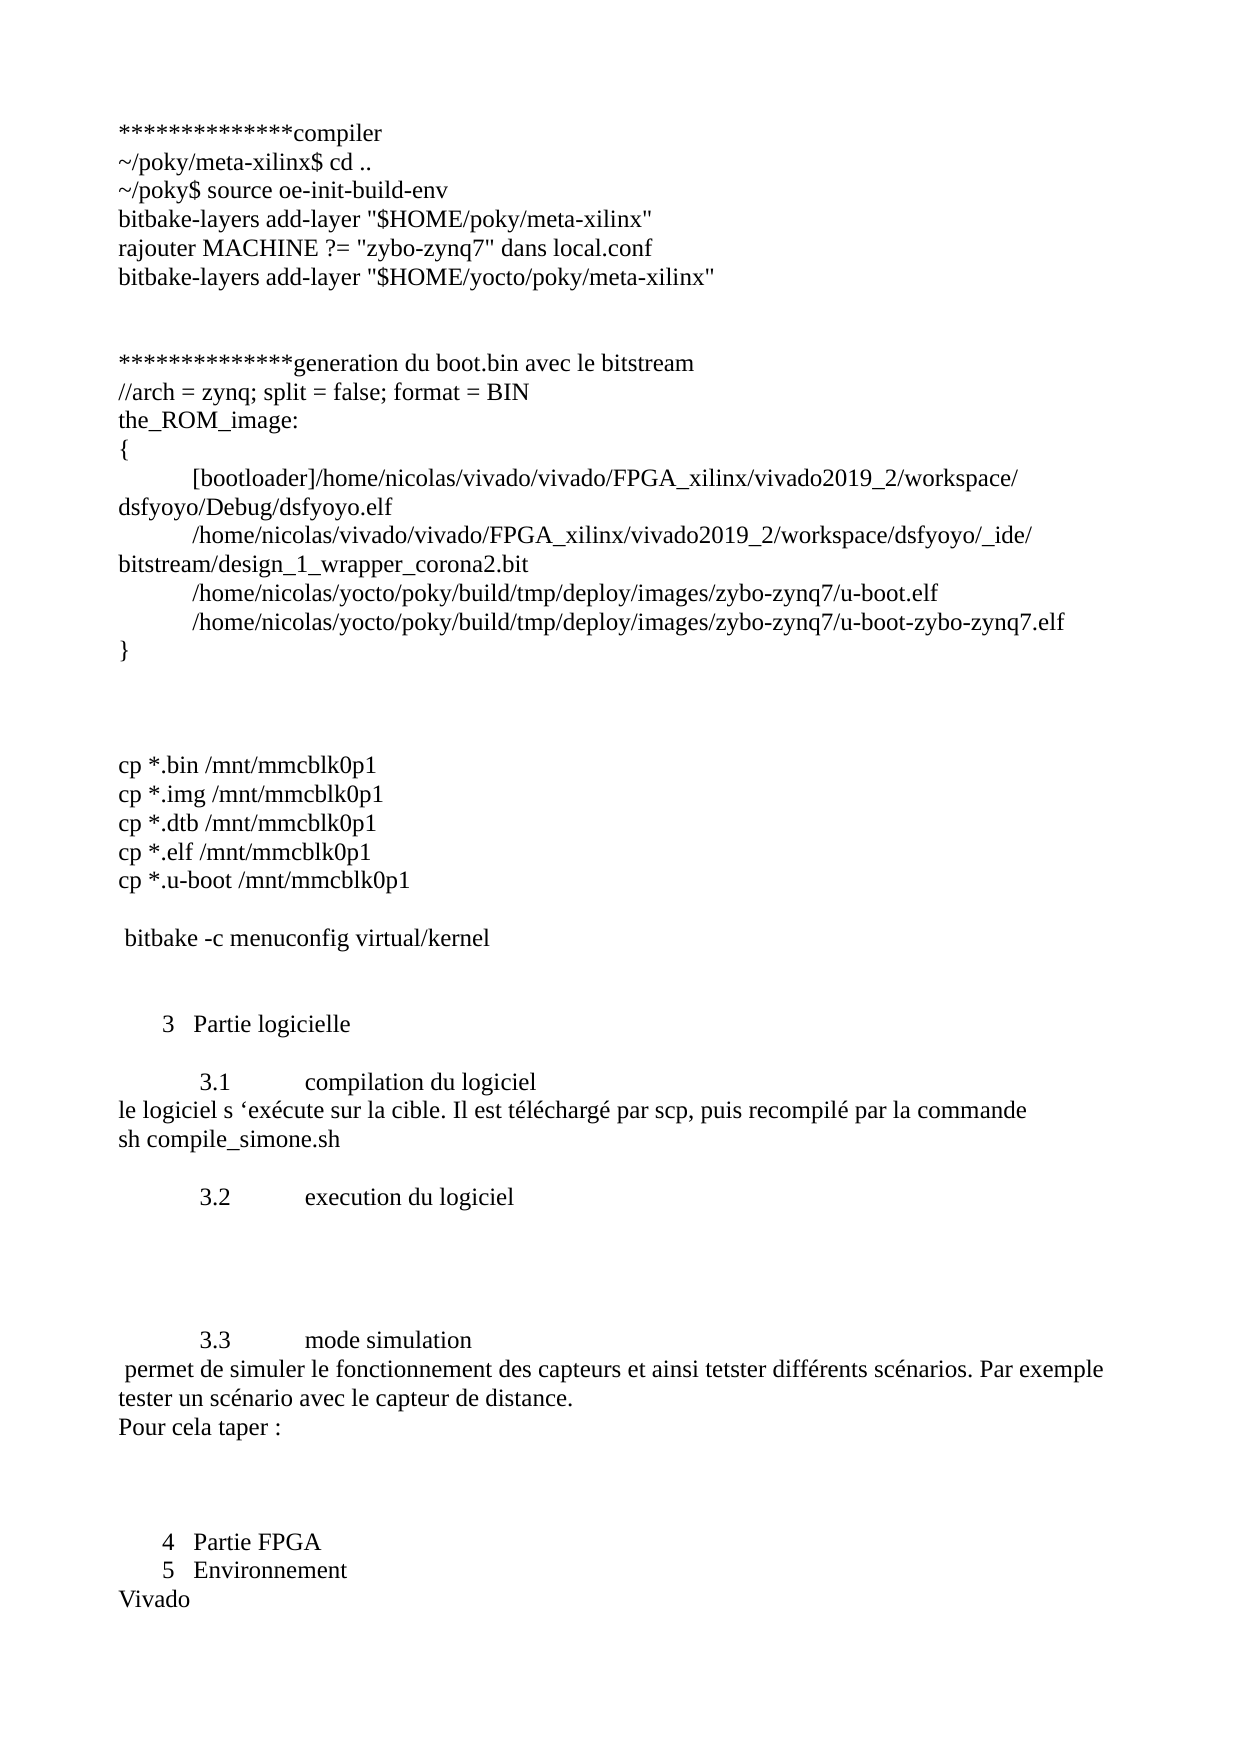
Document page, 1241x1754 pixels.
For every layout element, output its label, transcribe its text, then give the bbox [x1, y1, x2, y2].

list Environnement [156, 1556, 1122, 1584]
text cp *.dtb /mnt/mmcblk0p1 [118, 808, 1122, 837]
text permet de simuler le fonctionnement des capteurs et ainsi tetster différents scénarios. Par exemple tester un scénario avec le capteur de distance. [118, 1354, 1122, 1412]
text sh compile_simone.sh [118, 1124, 1122, 1153]
text cp *.elf /mnt/mmcblk0p1 [118, 837, 1122, 866]
text cp *.img /mnt/mmcblk0p1 [118, 779, 1122, 808]
text bitbake-layers add-layer "$HOME/poky/meta-xilinx" [118, 204, 1122, 233]
text { [118, 434, 1122, 463]
list Partie logicielle [156, 1009, 1122, 1038]
text le logiciel s ‘exécute sur la cible. Il est téléchargé par scp, puis recompilé par la commande [118, 1096, 1122, 1124]
list execution du logiciel [193, 1182, 1122, 1211]
list mode simulation [193, 1326, 1122, 1354]
text //arch = zynq; split = false; format = BIN [118, 377, 1122, 406]
text /home/nicolas/vivado/vivado/FPGA_xilinx/vivado2019_2/workspace/dsfyoyo/_ide/bitstream/design_1_wrapper_corona2.bit [118, 521, 1122, 578]
text Vivado [118, 1584, 1122, 1613]
text Pour cela taper : [118, 1412, 1122, 1441]
list Partie FPGA [156, 1527, 1122, 1556]
text rajouter MACHINE ?= "zybo-zynq7" dans local.conf [118, 233, 1122, 262]
text } [118, 636, 1122, 664]
text cp *.bin /mnt/mmcblk0p1 [118, 751, 1122, 779]
text /home/nicolas/yocto/poky/build/tmp/deploy/images/zybo-zynq7/u-boot-zybo-zynq7.elf [118, 607, 1122, 636]
text bitbake-layers add-layer "$HOME/yocto/poky/meta-xilinx" [118, 262, 1122, 291]
text /home/nicolas/yocto/poky/build/tmp/deploy/images/zybo-zynq7/u-boot.elf [118, 578, 1122, 607]
text **************compiler [118, 118, 1122, 147]
text ~/poky/meta-xilinx$ cd .. [118, 147, 1122, 176]
text **************generation du boot.bin avec le bitstream [118, 348, 1122, 377]
text [bootloader]/home/nicolas/vivado/vivado/FPGA_xilinx/vivado2019_2/workspace/dsfyoyo/Debug/dsfyoyo.elf [118, 463, 1122, 521]
text the_ROM_image: [118, 406, 1122, 434]
text ~/poky$ source oe-init-build-env [118, 176, 1122, 204]
list compilation du logiciel [193, 1067, 1122, 1096]
text bitbake -c menuconfig virtual/kernel [118, 923, 1122, 952]
text cp *.u-boot /mnt/mmcblk0p1 [118, 866, 1122, 894]
